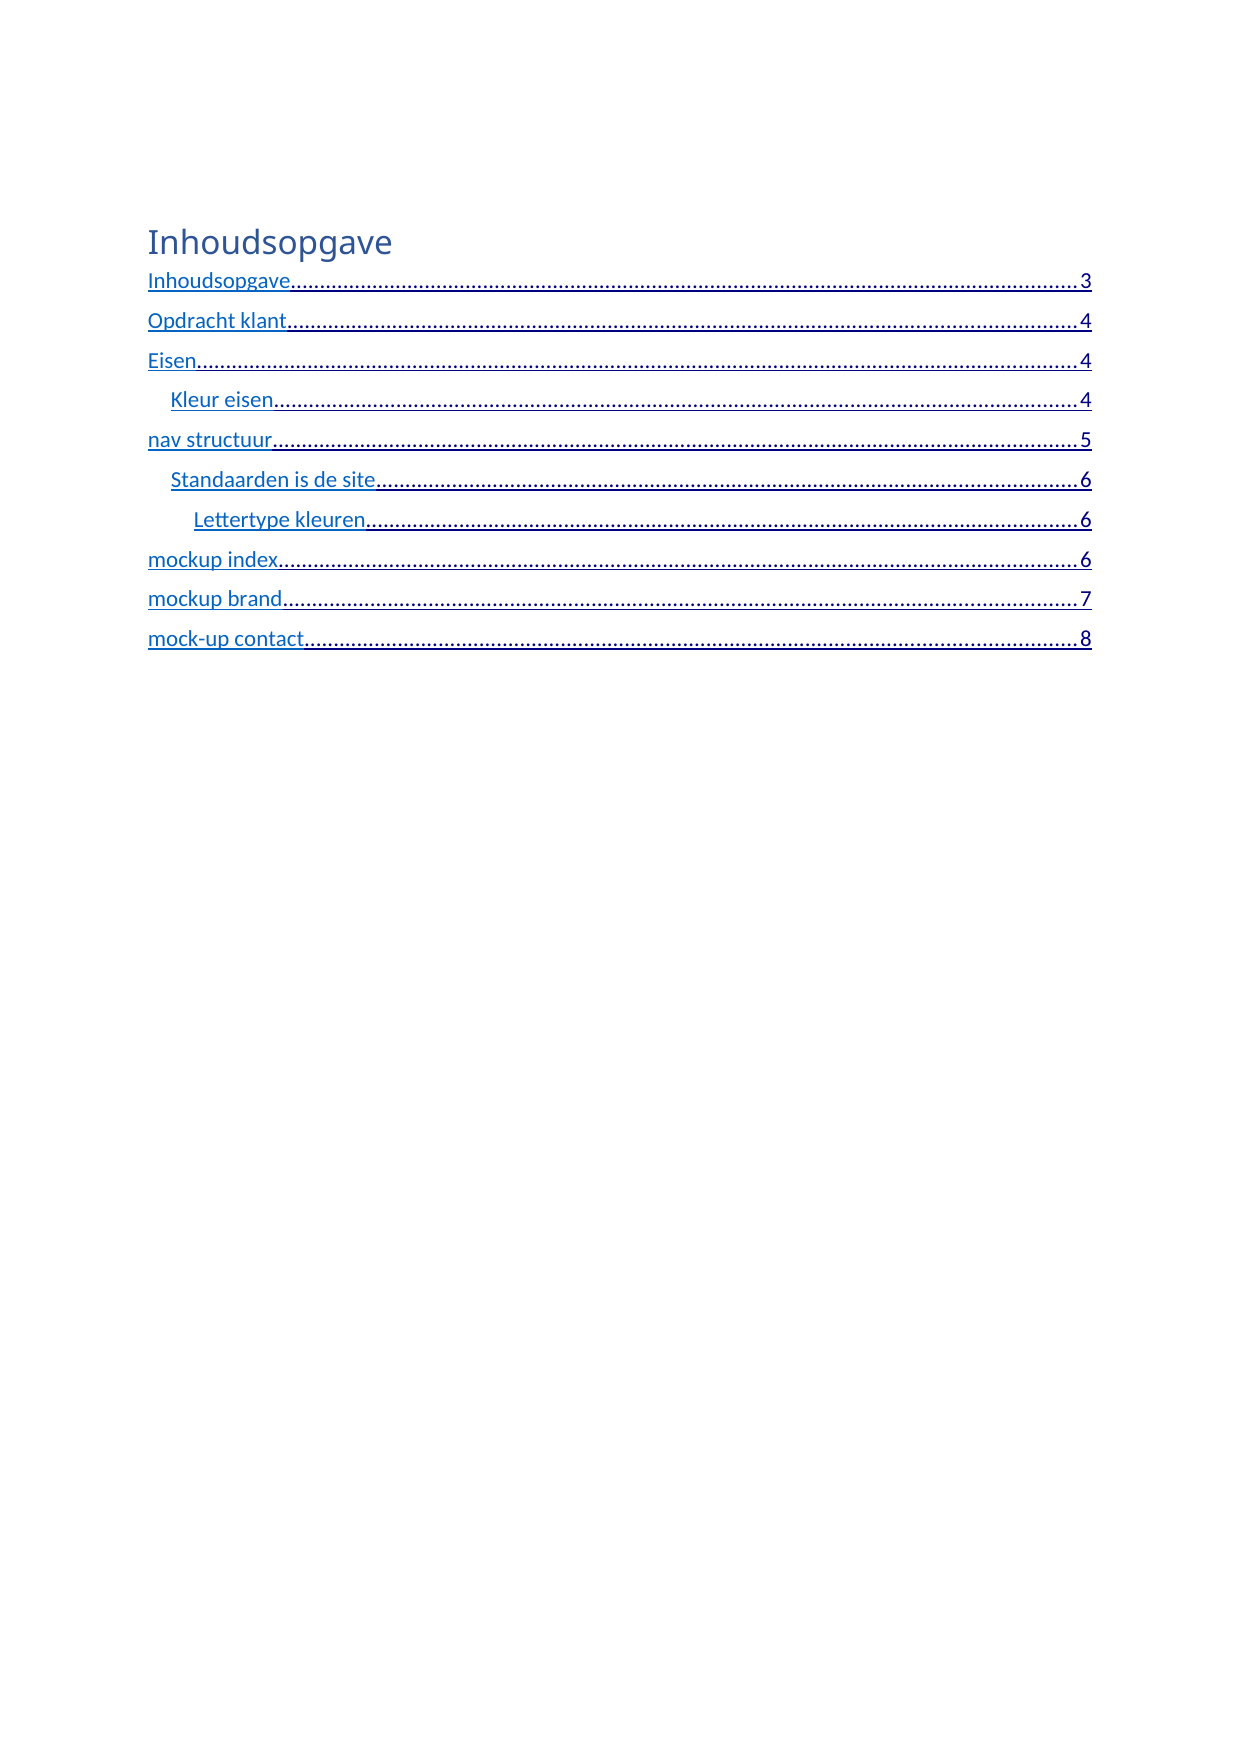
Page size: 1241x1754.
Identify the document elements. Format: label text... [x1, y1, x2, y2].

text mockup index 6 [148, 545, 1093, 573]
text Opdracht klant 4 [148, 306, 1093, 334]
text Standaarden is de site 6 [171, 465, 1093, 493]
text mock-up contact 8 [148, 624, 1093, 652]
text Lettertype kleuren 6 [193, 505, 1093, 533]
text nav structuur 5 [148, 425, 1093, 453]
text Inhoudsopgave 3 [148, 266, 1093, 294]
text mockup brand 7 [148, 584, 1093, 613]
text Kleur eisen 4 [171, 386, 1093, 414]
subtitle Inhoudsopgave [148, 219, 1093, 264]
text Eisen 4 [148, 346, 1093, 374]
